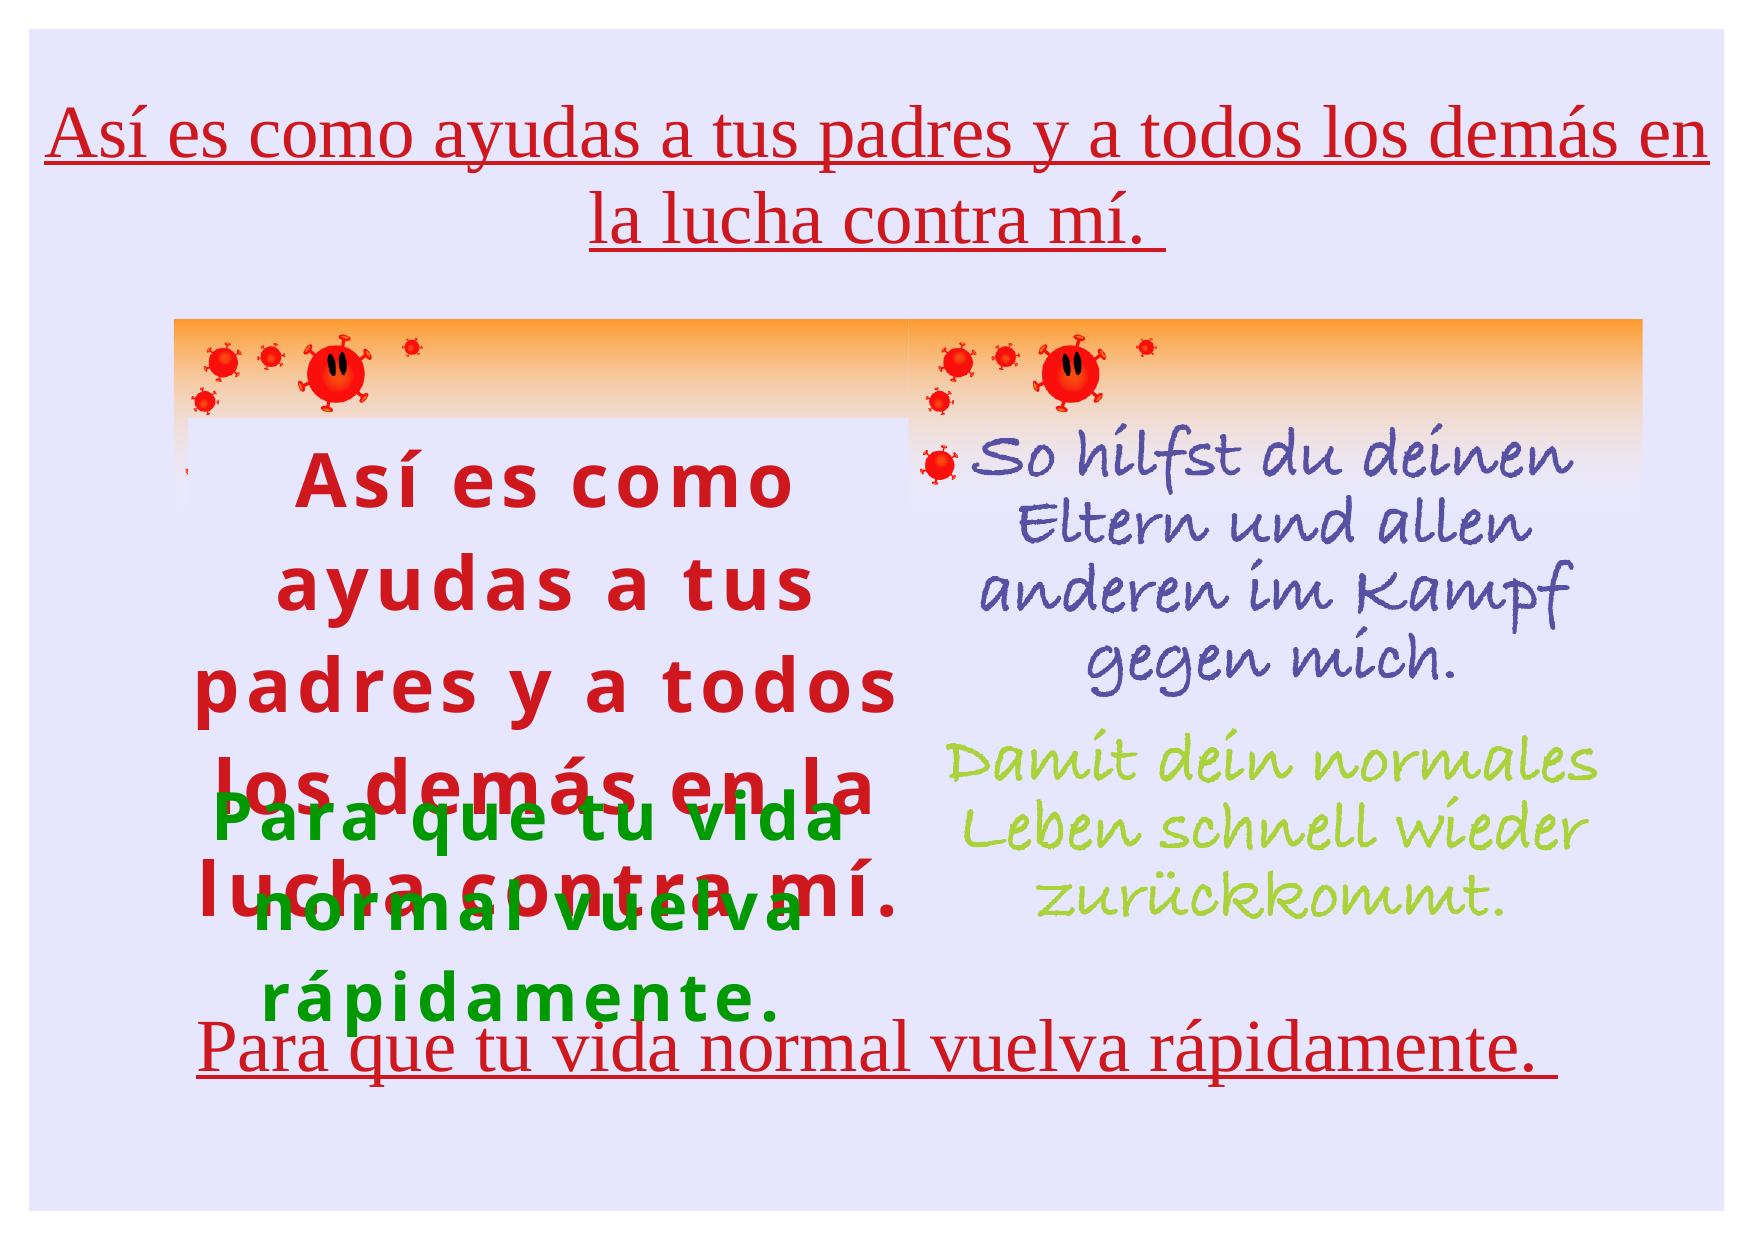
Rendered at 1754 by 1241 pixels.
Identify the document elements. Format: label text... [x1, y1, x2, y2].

picture [173, 319, 1643, 944]
text Para que tu vida normal vuelva rápidamente. [29, 1001, 1724, 1087]
text Así es como ayudas a tus padres y a todos los demás en la lucha contra mí. [29, 87, 1724, 259]
